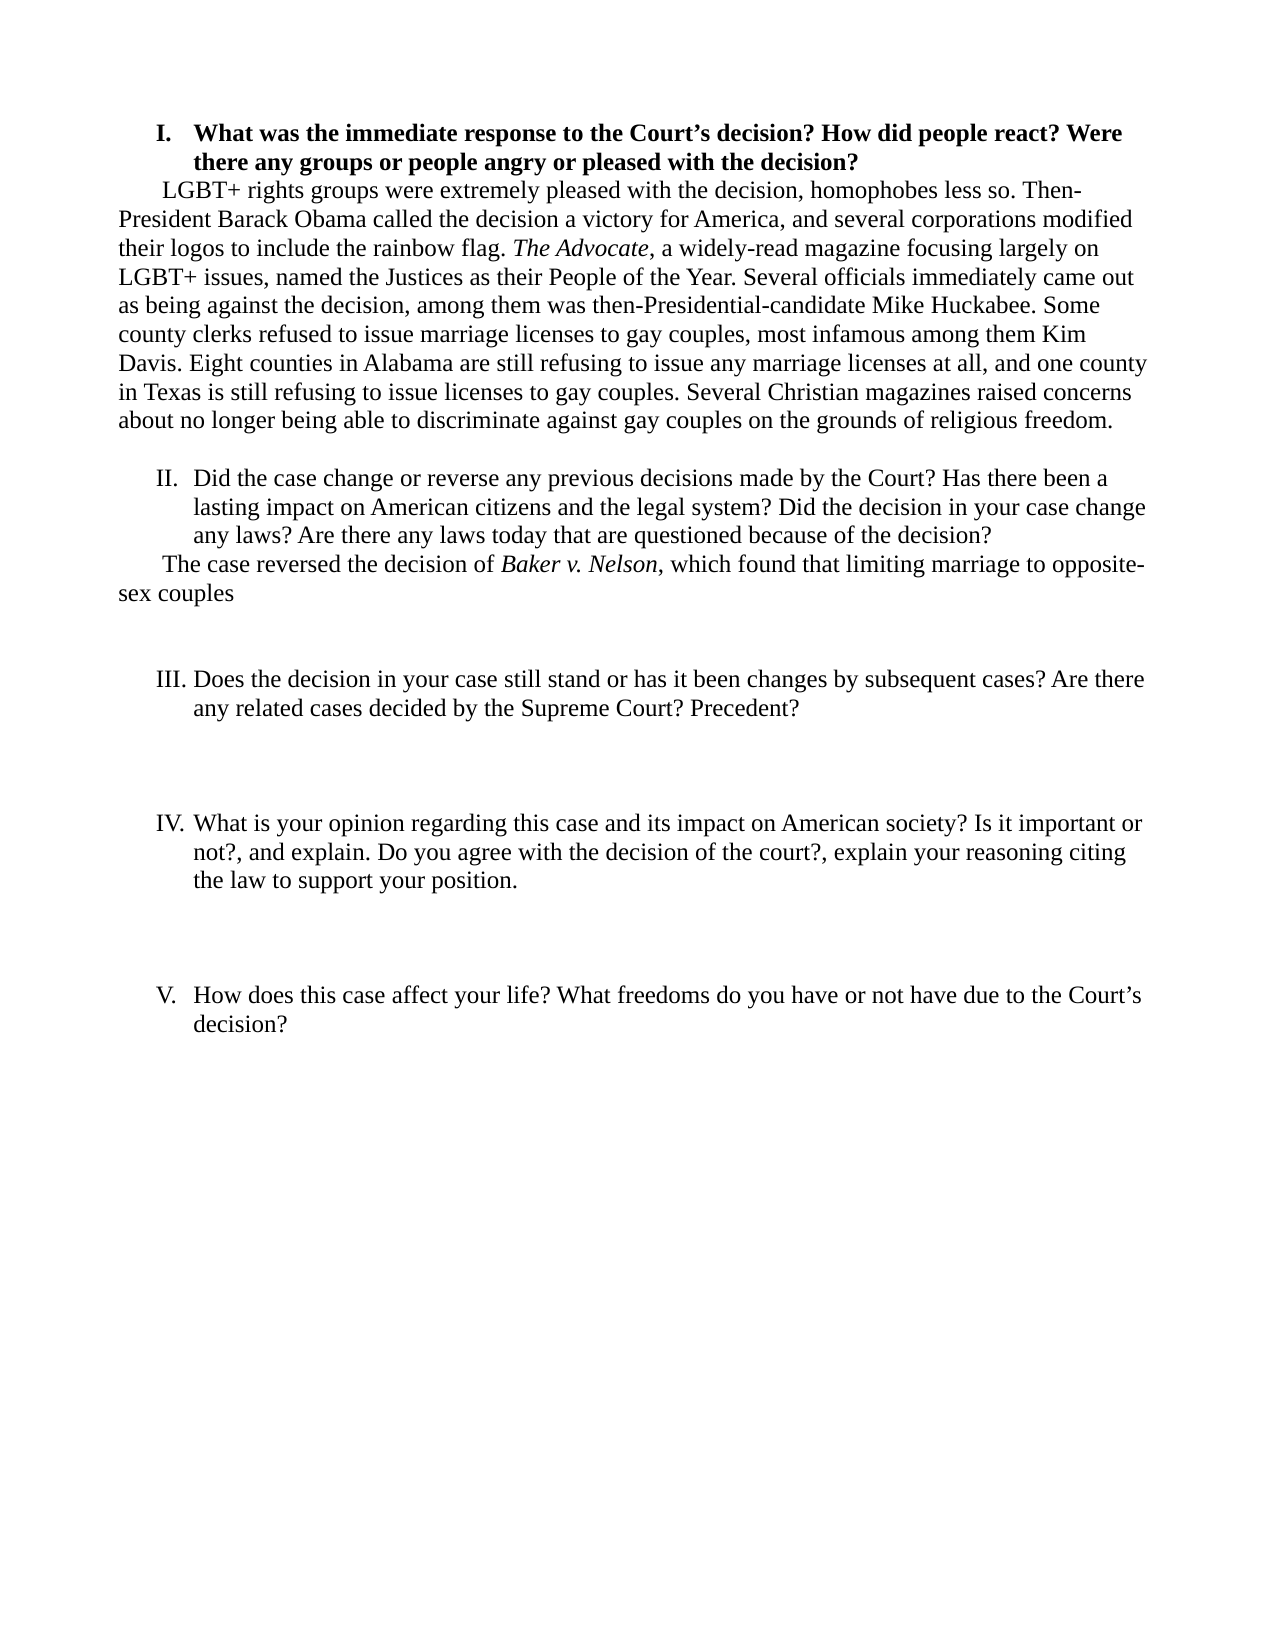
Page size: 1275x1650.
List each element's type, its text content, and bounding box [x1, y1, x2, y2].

list How does this case affect your life? What freedoms do you have or not have due to the Court’s decision? [156, 981, 1157, 1038]
text The case reversed the decision of Baker v. Nelson, which found that limiting marriage to opposite-sex couples [118, 549, 1157, 607]
list What was the immediate response to the Court’s decision? How did people react? Were there any groups or people angry or pleased with the decision? [156, 118, 1157, 176]
list What is your opinion regarding this case and its impact on American society? Is it important or not?, and explain. Do you agree with the decision of the court?, explain your reasoning citing the law to support your position. [156, 808, 1157, 894]
text LGBT+ rights groups were extremely pleased with the decision, homophobes less so. Then-President Barack Obama called the decision a victory for America, and several corporations modified their logos to include the rainbow flag. The Advocate, a widely-read magazine focusing largely on LGBT+ issues, named the Justices as their People of the Year. Several officials immediately came out as being against the decision, among them was then-Presidential-candidate Mike Huckabee. Some county clerks refused to issue marriage licenses to gay couples, most infamous among them Kim Davis. Eight counties in Alabama are still refusing to issue any marriage licenses at all, and one county in Texas is still refusing to issue licenses to gay couples. Several Christian magazines raised concerns about no longer being able to discriminate against gay couples on the grounds of religious freedom. [118, 176, 1157, 434]
list Did the case change or reverse any previous decisions made by the Court? Has there been a lasting impact on American citizens and the legal system? Did the decision in your case change any laws? Are there any laws today that are questioned because of the decision? [156, 463, 1157, 549]
list Does the decision in your case still stand or has it been changes by subsequent cases? Are there any related cases decided by the Supreme Court? Precedent? [156, 664, 1157, 722]
